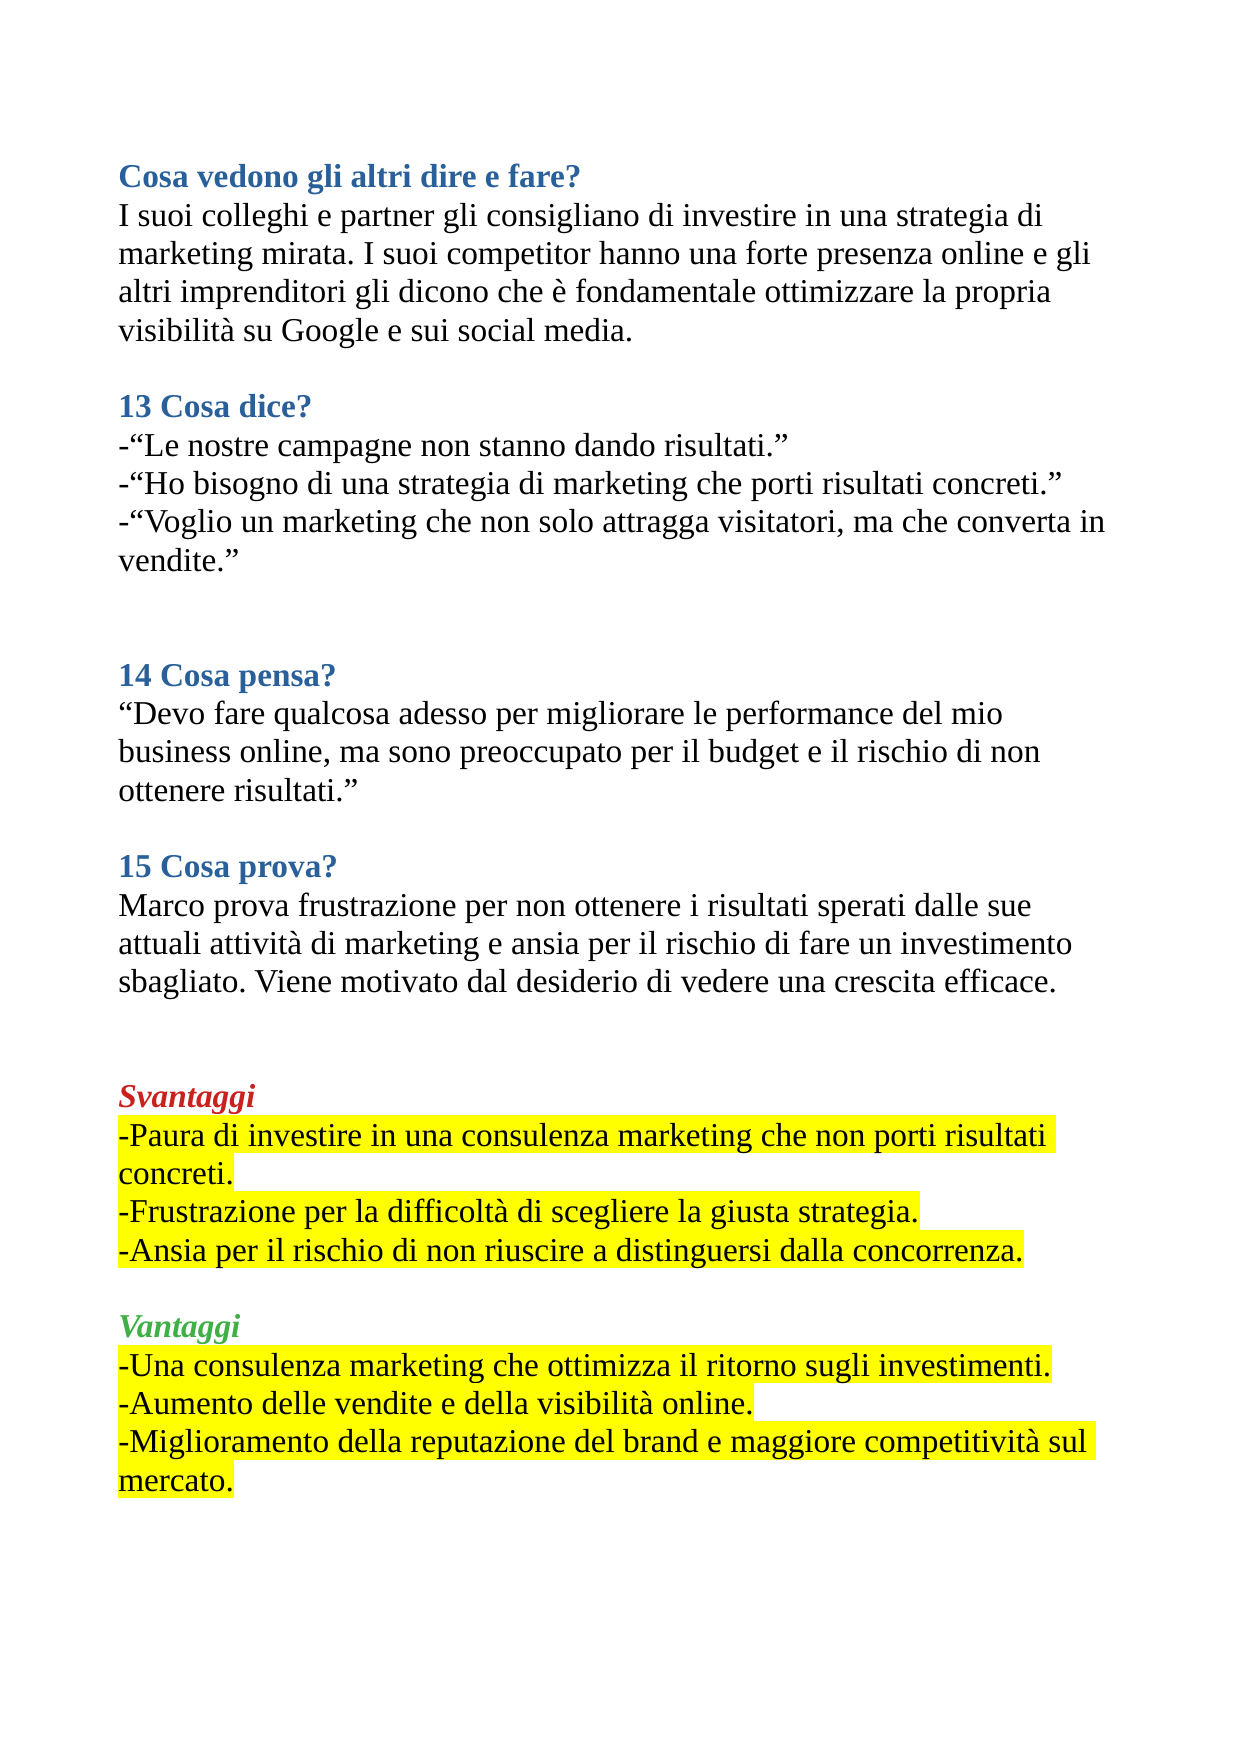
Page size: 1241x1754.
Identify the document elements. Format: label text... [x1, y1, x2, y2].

text Cosa vedono gli altri dire e fare? I suoi colleghi e partner gli consigliano di investire in una strategia di marketing mirata. I suoi competitor hanno una forte presenza online e gli altri imprenditori gli dicono che è fondamentale ottimizzare la propria visibilità su Google e sui social media. 13 Cosa dice? -“Le nostre campagne non stanno dando risultati.” -“Ho bisogno di una strategia di marketing che porti risultati concreti.” -“Voglio un marketing che non solo attragga visitatori, ma che converta in vendite.” 14 Cosa pensa? “Devo fare qualcosa adesso per migliorare le performance del mio business online, ma sono preoccupato per il budget e il rischio di non ottenere risultati.” 15 Cosa prova? Marco prova frustrazione per non ottenere i risultati sperati dalle sue attuali attività di marketing e ansia per il rischio di fare un investimento sbagliato. Viene motivato dal desiderio di vedere una crescita efficace. [118, 118, 1122, 1038]
text Svantaggi -Paura di investire in una consulenza marketing che non porti risultati concreti. -Frustrazione per la difficoltà di scegliere la giusta strategia. -Ansia per il rischio di non riuscire a distinguersi dalla concorrenza. Vantaggi -Una consulenza marketing che ottimizza il ritorno sugli investimenti. -Aumento delle vendite e della visibilità online. -Miglioramento della reputazione del brand e maggiore competitività sul mercato. [118, 1038, 1122, 1498]
